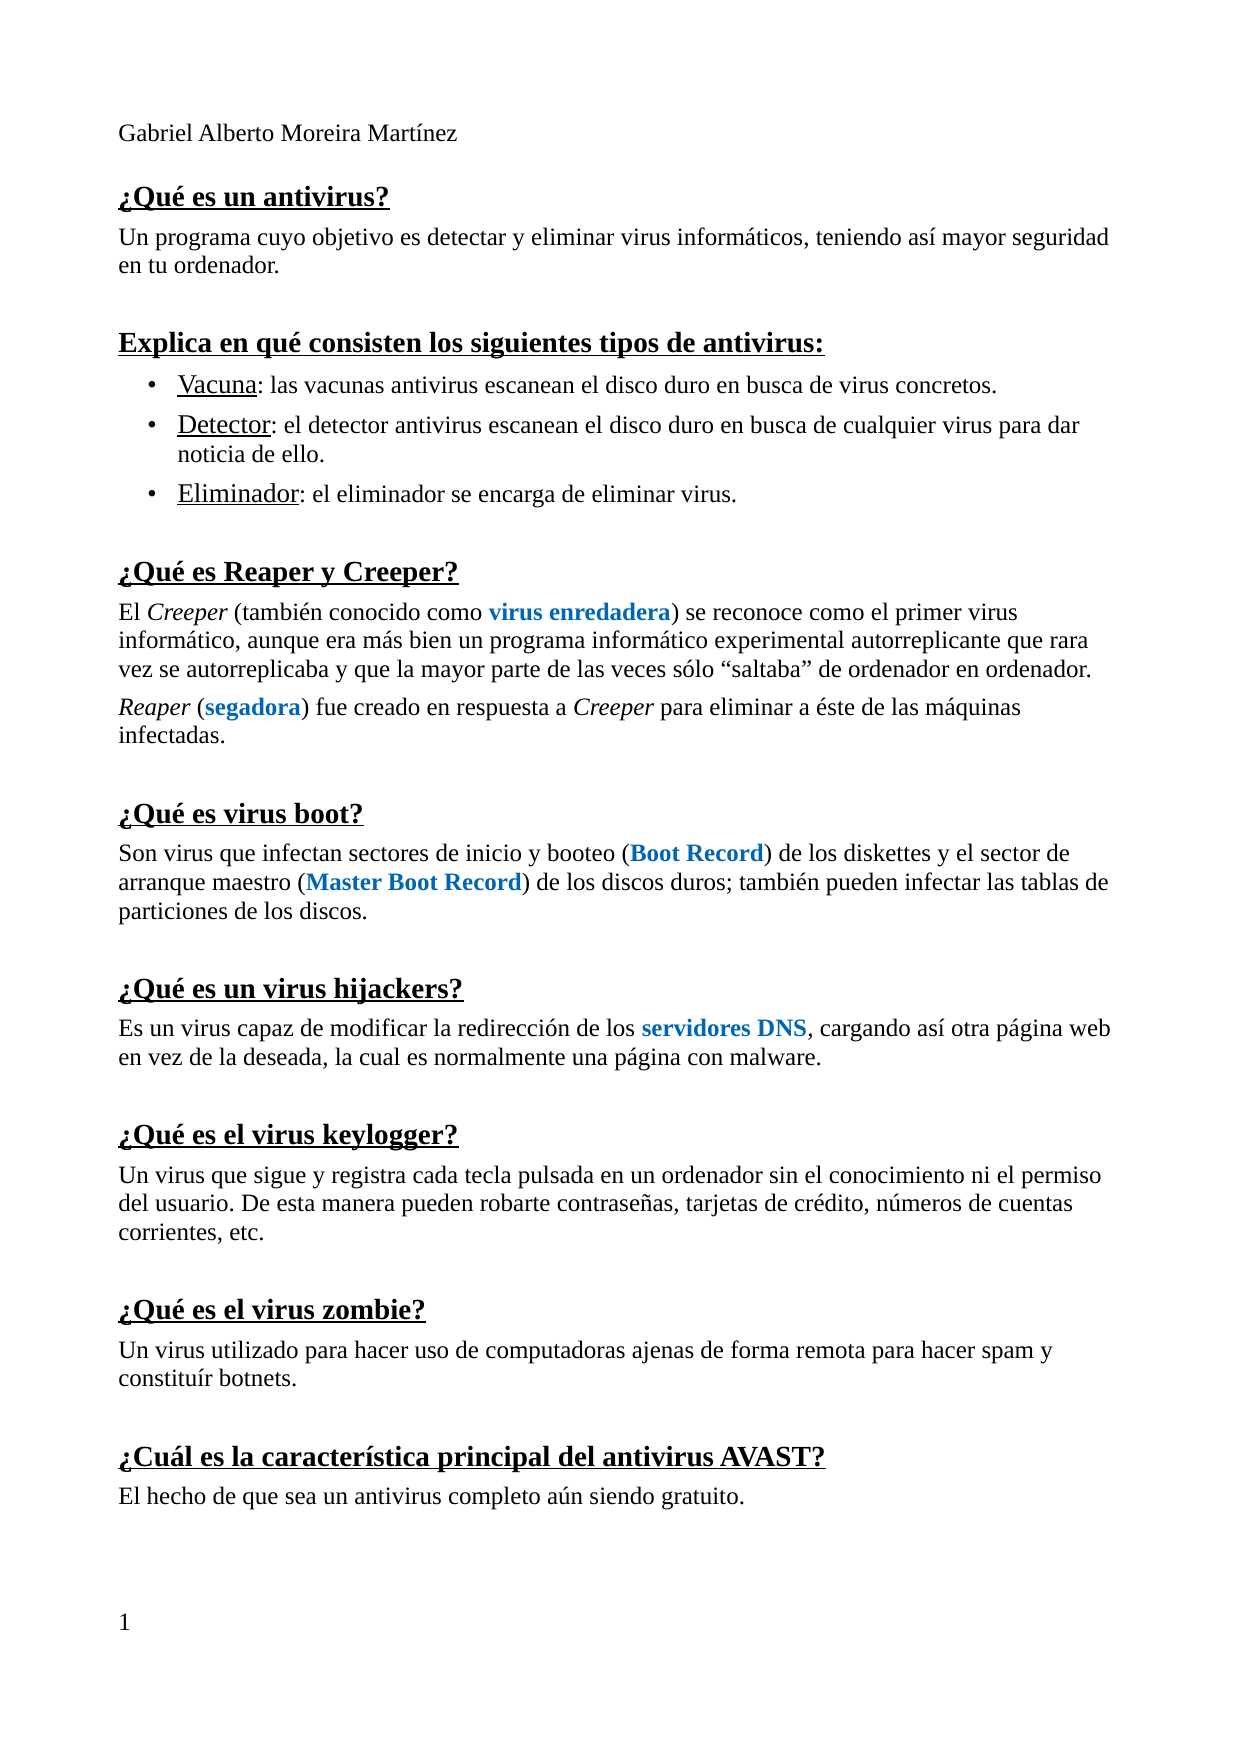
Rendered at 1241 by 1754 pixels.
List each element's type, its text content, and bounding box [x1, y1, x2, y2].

text ¿Qué es el virus zombie? [118, 1292, 1122, 1326]
text Reaper (segadora) fue creado en respuesta a Creeper para eliminar a éste de las máquinas infectadas. [118, 692, 1122, 749]
list Vacuna: las vacunas antivirus escanean el disco duro en busca de virus concretos. [148, 368, 1122, 399]
text ¿Qué es el virus keylogger? [118, 1117, 1122, 1151]
list Detector: el detector antivirus escanean el disco duro en busca de cualquier virus para dar noticia de ello. [148, 408, 1122, 468]
text ¿Qué es Reaper y Creeper? [118, 554, 1122, 588]
text Son virus que infectan sectores de inicio y booteo (Boot Record) de los diskettes y el sector de arranque maestro (Master Boot Record) de los discos duros; también pueden infectar las tablas de particiones de los discos. [118, 838, 1122, 924]
text Es un virus capaz de modificar la redirección de los servidores DNS, cargando así otra página web en vez de la deseada, la cual es normalmente una página con malware. [118, 1013, 1122, 1071]
text Un virus que sigue y registra cada tecla pulsada en un ordenador sin el conocimiento ni el permiso del usuario. De esta manera pueden robarte contraseñas, tarjetas de crédito, números de cuentas corrientes, etc. [118, 1160, 1122, 1246]
text Un programa cuyo objetivo es detectar y eliminar virus informáticos, teniendo así mayor seguridad en tu ordenador. [118, 222, 1122, 279]
text ¿Qué es virus boot? [118, 796, 1122, 829]
text El Creeper (también conocido como virus enredadera) se reconoce como el primer virus informático, aunque era más bien un programa informático experimental autorreplicante que rara vez se autorreplicaba y que la mayor parte de las veces sólo “saltaba” de ordenador en ordenador. [118, 597, 1122, 683]
text ¿Cuál es la característica principal del antivirus AVAST? [118, 1439, 1122, 1472]
text El hecho de que sea un antivirus completo aún siendo gratuito. [118, 1481, 1122, 1510]
text ¿Qué es un antivirus? [118, 179, 1122, 213]
text Explica en qué consisten los siguientes tipos de antivirus: [118, 326, 1122, 359]
list Eliminador: el eliminador se encarga de eliminar virus. [148, 477, 1122, 508]
text ¿Qué es un virus hijackers? [118, 971, 1122, 1004]
text Un virus utilizado para hacer uso de computadoras ajenas de forma remota para hacer spam y constituír botnets. [118, 1335, 1122, 1392]
